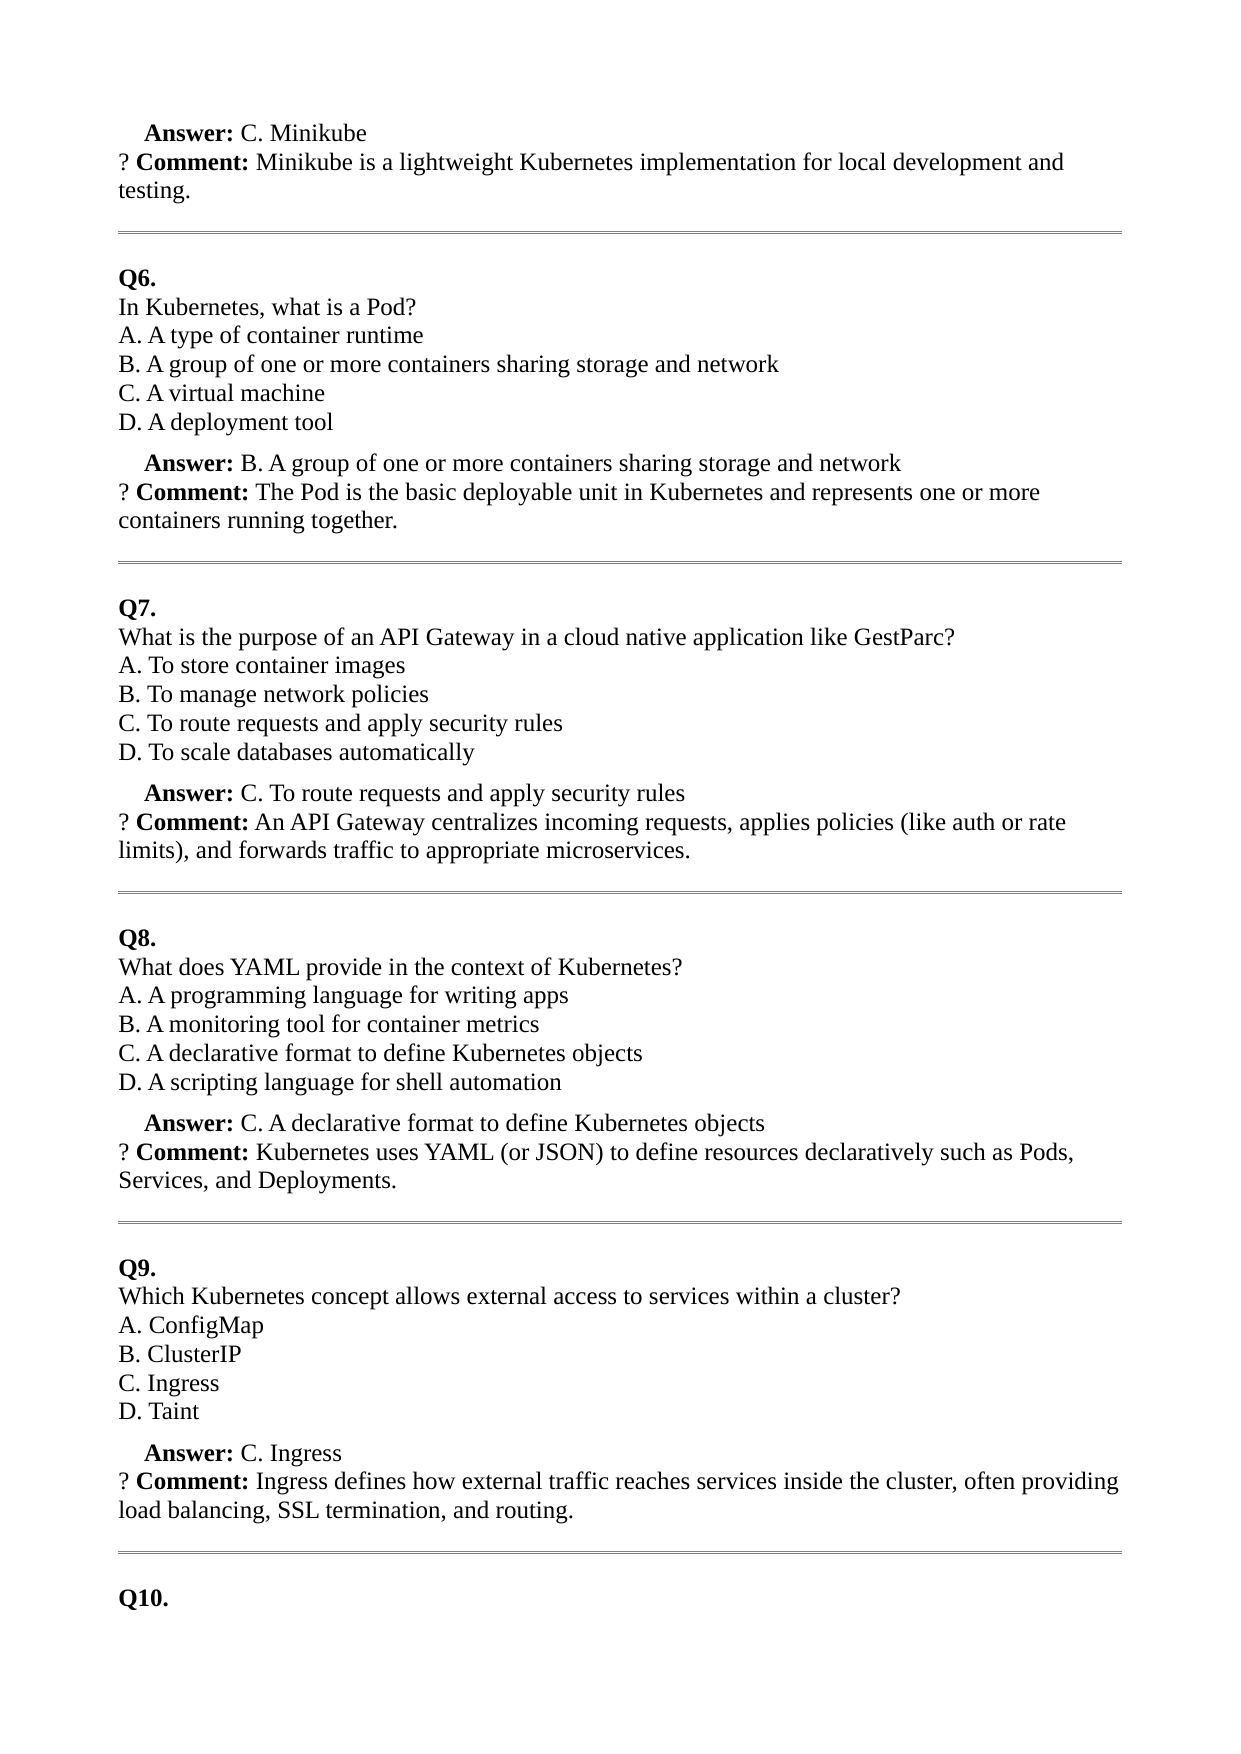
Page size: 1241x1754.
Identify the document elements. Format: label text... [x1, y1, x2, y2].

text ✅ Answer: C. A declarative format to define Kubernetes objects ? Comment: Kubernetes uses YAML (or JSON) to define resources declaratively such as Pods, Services, and Deployments. [118, 1108, 1122, 1194]
text Q8. What does YAML provide in the context of Kubernetes? A. A programming language for writing apps B. A monitoring tool for container metrics C. A declarative format to define Kubernetes objects D. A scripting language for shell automation [118, 923, 1122, 1095]
text ✅ Answer: C. Ingress ? Comment: Ingress defines how external traffic reaches services inside the cluster, often providing load balancing, SSL termination, and routing. [118, 1438, 1122, 1524]
text ✅ Answer: C. To route requests and apply security rules ? Comment: An API Gateway centralizes incoming requests, applies policies (like auth or rate limits), and forwards traffic to appropriate microservices. [118, 778, 1122, 864]
text Q7. What is the purpose of an API Gateway in a cloud native application like GestParc? A. To store container images B. To manage network policies C. To route requests and apply security rules D. To scale databases automatically [118, 593, 1122, 765]
text ✅ Answer: C. Minikube ? Comment: Minikube is a lightweight Kubernetes implementation for local development and testing. [118, 118, 1122, 204]
text Q6. In Kubernetes, what is a Pod? A. A type of container runtime B. A group of one or more containers sharing storage and network C. A virtual machine D. A deployment tool [118, 263, 1122, 436]
text Q9. Which Kubernetes concept allows external access to services within a cluster? A. ConfigMap B. ClusterIP C. Ingress D. Taint [118, 1253, 1122, 1425]
text ✅ Answer: B. A group of one or more containers sharing storage and network ? Comment: The Pod is the basic deployable unit in Kubernetes and represents one or more containers running together. [118, 448, 1122, 534]
text Q10. [118, 1583, 1122, 1611]
